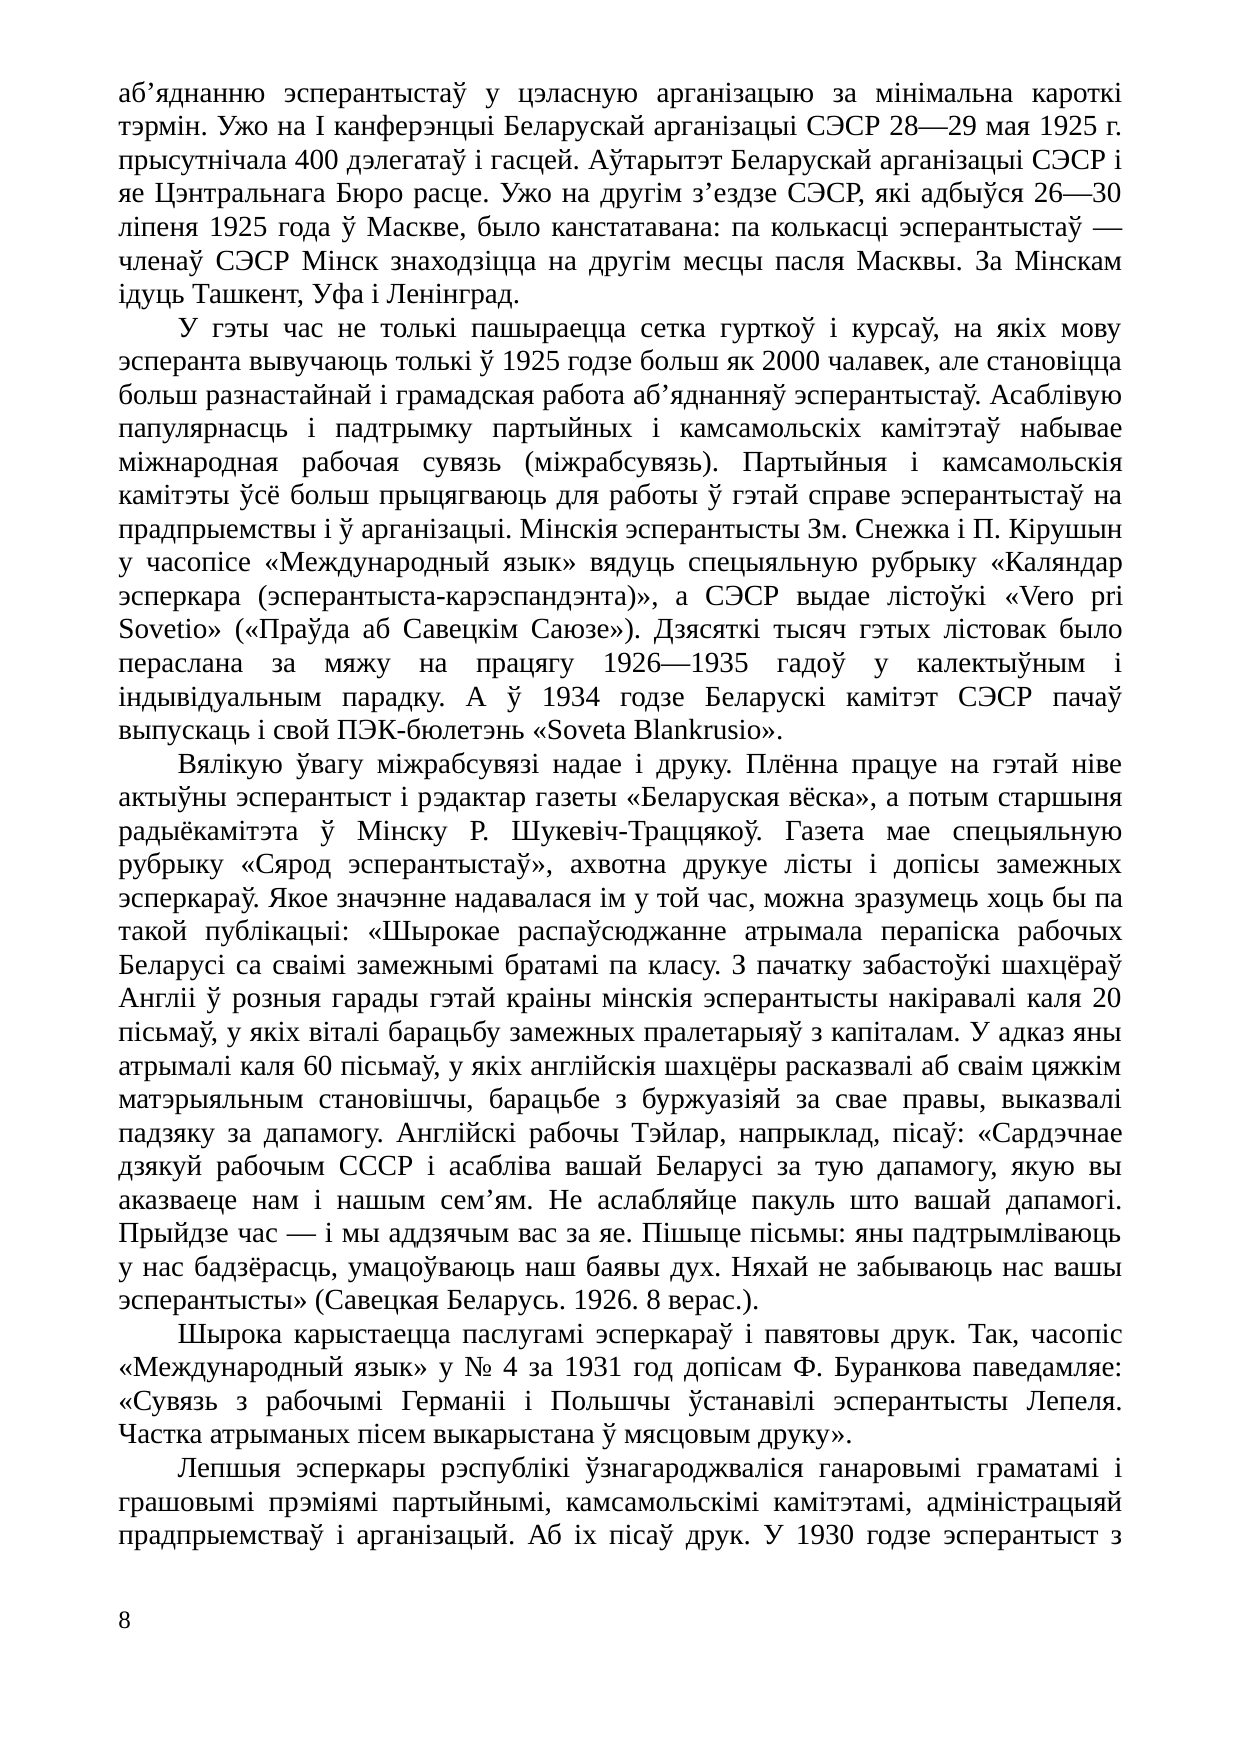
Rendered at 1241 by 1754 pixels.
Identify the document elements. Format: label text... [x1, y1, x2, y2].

text аб’яднанню эсперантыстаў у цэласную арганізацыю за мінімальна кароткі тэрмін. Ужо на I канферэнцыі Беларускай арганізацыі СЭСР 28—29 мая 1925 г. прысутнічала 400 дэлегатаў і гасцей. Аўтарытэт Беларускай арганізацыі СЭСР і яе Цэнтральнага Бюро расце. Ужо на другім з’ездзе СЭСР, які адбыўся 26—30 ліпеня 1925 года ў Маскве, было канстатавана: па колькасці эсперантыстаў — членаў СЭСР Мінск знаходзіцца на другім месцы пасля Масквы. За Мінскам ідуць Ташкент, Уфа і Ленінград. [118, 75, 1123, 310]
text Лепшыя эсперкары рэспублікі ўзнагароджваліся ганаровымі граматамі і грашовымі прэміямі партыйнымі, камсамольскімі камітэтамі, адміністрацыяй прадпрыемстваў і арганізацый. Аб іх пісаў друк. У 1930 годзе эсперантыст з [118, 1450, 1123, 1551]
text Вялікую ўвагу міжрабсувязі надае і друку. Плённа працуе на гэтай ніве актыўны эсперантыст і рэдактар газеты «Беларуская вёска», а потым старшыня радыёкамітэта ў Мінску Р. Шукевіч-Траццякоў. Газета мае спецыяльную рубрыку «Сярод эсперантыстаў», ахвотна друкуе лісты і допісы замежных эсперкараў. Якое значэнне надавалася ім у той час, можна зразумець хоць бы па такой публікацыі: «Шырокае распаўсюджанне атрымала перапіска рабочых Беларусі са сваімі замежнымі братамі па класу. З пачатку забастоўкі шахцёраў Англіі ў розныя гарады гэтай краіны мінскія эсперантысты накіравалі каля 20 пісьмаў, у якіх віталі барацьбу замежных пралетарыяў з капіталам. У адказ яны атрымалі каля 60 пісьмаў, у якіх англійскія шахцёры расказвалі аб сваім цяжкім матэрыяльным становішчы, барацьбе з буржуазіяй за свае правы, выказвалі падзяку за дапамогу. Англійскі рабочы Тэйлар, напрыклад, пісаў: «Сардэчнае дзякуй рабочым СССР і асабліва вашай Беларусі за тую дапамогу, якую вы аказваеце нам і нашым сем’ям. Не аслабляйце пакуль што вашай дапамогі. Прыйдзе час — і мы аддзячым вас за яе. Пішыце пісьмы: яны падтрымліваюць у нас бадзёрасць, умацоўваюць наш баявы дух. Няхай не забываюць нас вашы эсперантысты» (Савецкая Беларусь. 1926. 8 верас.). [118, 746, 1123, 1316]
text Шырока карыстаецца паслугамі эсперкараў і павятовы друк. Так, часопіс «Международный язык» у № 4 за 1931 год допісам Ф. Буранкова паведамляе: «Сувязь з рабочымі Германіі і Польшчы ўстанавілі эсперантысты Лепеля. Частка атрыманых пісем выкарыстана ў мясцовым друку». [118, 1316, 1123, 1450]
text У гэты час не толькі пашыраецца сетка гурткоў і курсаў, на якіх мову эсперанта вывучаюць толькі ў 1925 годзе больш як 2000 чалавек, але становіцца больш разнастайнай і грамадская работа аб’яднанняў эсперантыстаў. Асаблівую папулярнасць і падтрымку партыйных і камсамольскіх камітэтаў набывае міжнародная рабочая сувязь (міжрабсувязь). Партыйныя і камсамольскія камітэты ўсё больш прыцягваюць для работы ў гэтай справе эсперантыстаў на прадпрыемствы і ў арганізацыі. Мінскія эсперантысты Зм. Снежка і П. Кірушын у часопісе «Международный язык» вядуць спецыяльную рубрыку «Каляндар эсперкара (эсперантыста-карэспандэнта)», а СЭСР выдае лістоўкі «Vero pri Sovetio» («Праўда аб Савецкім Саюзе»). Дзясяткі тысяч гэтых лістовак было пераслана за мяжу на працягу 1926—1935 гадоў у калектыўным і індывідуальным парадку. А ў 1934 годзе Беларускі камітэт СЭСР пачаў выпускаць і свой ПЭК-бюлетэнь «Soveta Blankrusio». [118, 310, 1123, 746]
